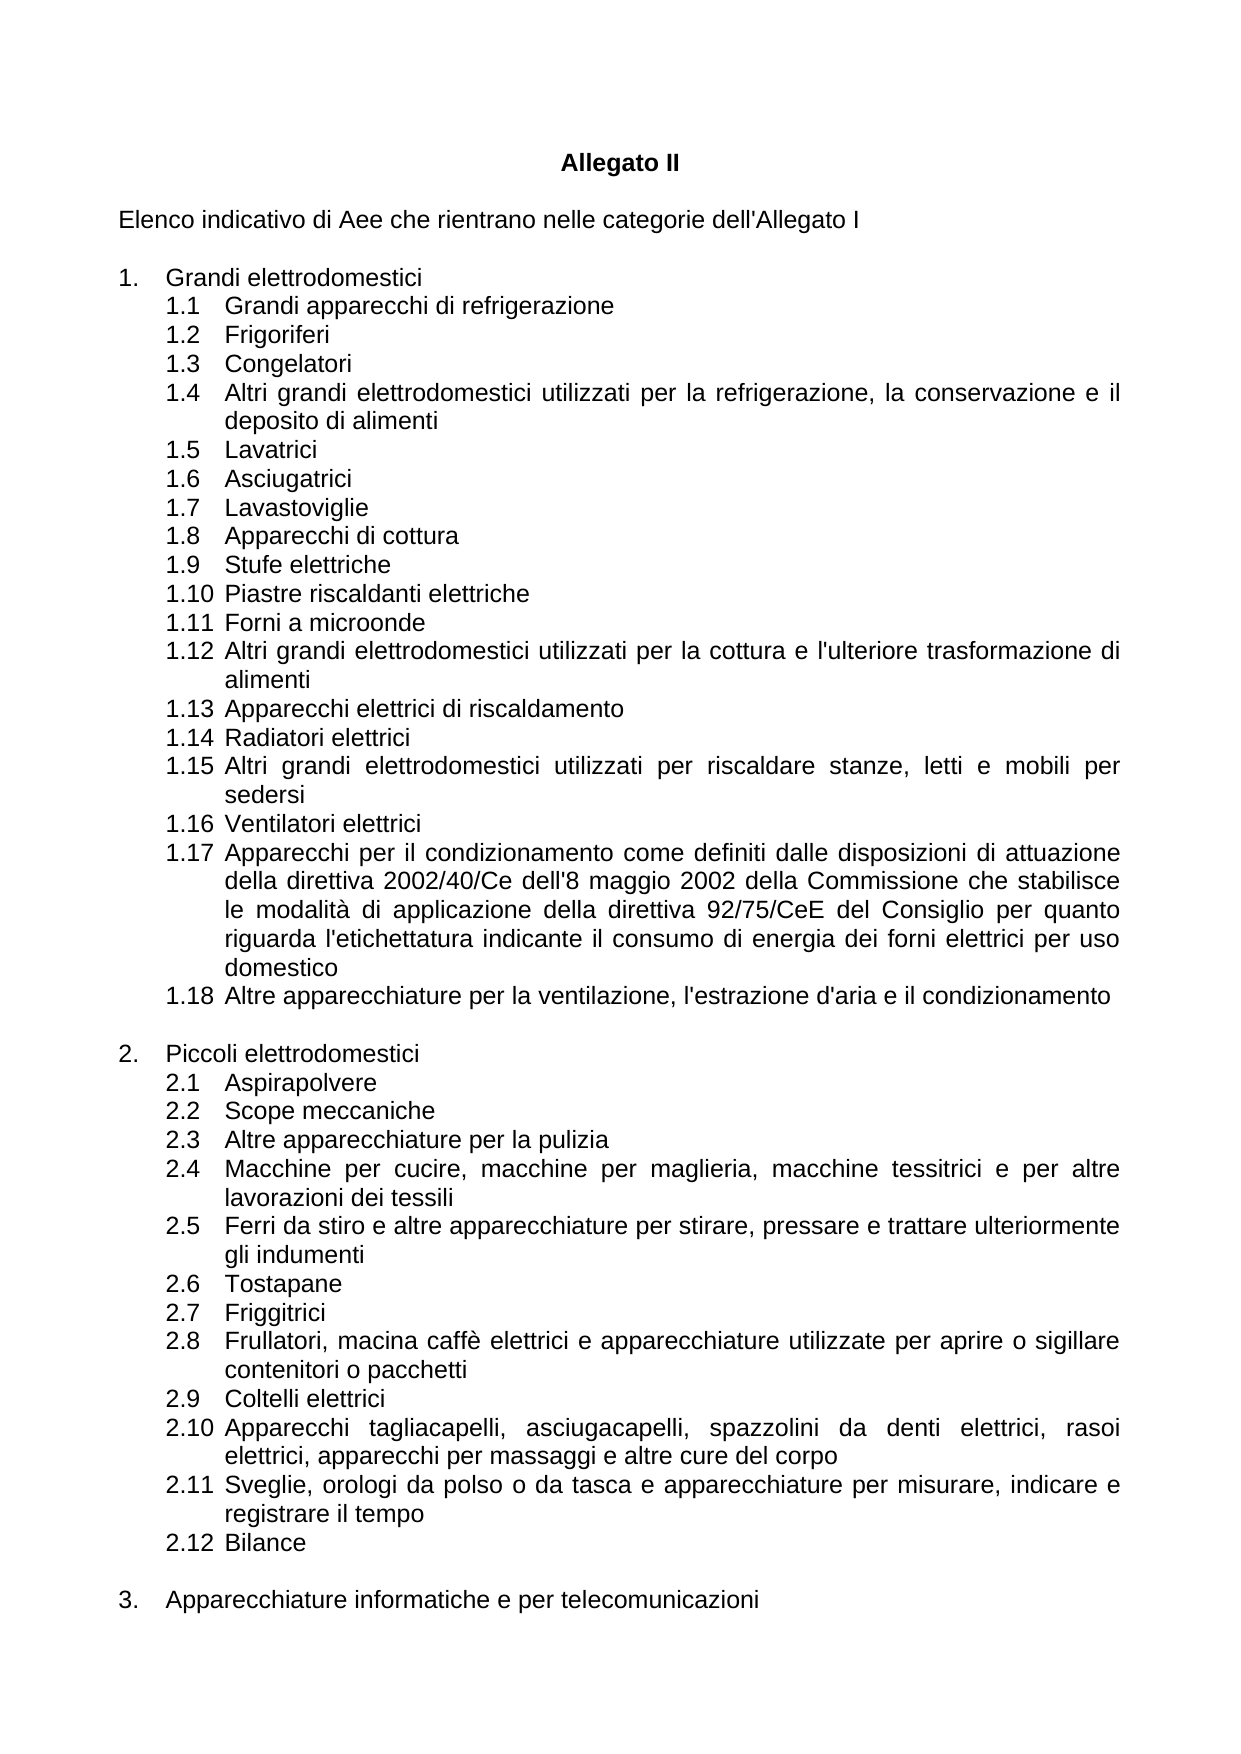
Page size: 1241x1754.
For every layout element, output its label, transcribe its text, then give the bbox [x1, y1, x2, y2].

text 1.16 Ventilatori elettrici [165, 809, 1122, 838]
text 1.1 Grandi apparecchi di refrigerazione [165, 291, 1122, 320]
text 1.8 Apparecchi di cottura [165, 521, 1122, 550]
text 2.1 Aspirapolvere [165, 1068, 1122, 1096]
text 2.12 Bilance [165, 1528, 1122, 1556]
text 2.7 Friggitrici [165, 1298, 1122, 1326]
text 1.2 Frigoriferi [165, 320, 1122, 349]
text 1.13 Apparecchi elettrici di riscaldamento [165, 694, 1122, 723]
text 2.9 Coltelli elettrici [165, 1384, 1122, 1413]
text Elenco indicativo di Aee che rientrano nelle categorie dell'Allegato I [118, 205, 1122, 234]
text 1.17 Apparecchi per il condizionamento come definiti dalle disposizioni di attuazione della direttiva 2002/40/Ce dell'8 maggio 2002 della Commissione che stabilisce le modalità di applicazione della direttiva 92/75/CeE del Consiglio per quanto riguarda l'etichettatura indicante il consumo di energia dei forni elettrici per uso domestico [165, 838, 1122, 981]
text 1.9 Stufe elettriche [165, 550, 1122, 579]
text 1.5 Lavatrici [165, 435, 1122, 464]
text 2.6 Tostapane [165, 1269, 1122, 1298]
text 2.10 Apparecchi tagliacapelli, asciugacapelli, spazzolini da denti elettrici, rasoi elettrici, apparecchi per massaggi e altre cure del corpo [165, 1413, 1122, 1470]
subtitle Allegato II [118, 148, 1122, 176]
text 2.11 Sveglie, orologi da polso o da tasca e apparecchiature per misurare, indicare e registrare il tempo [165, 1470, 1122, 1528]
text 2.2 Scope meccaniche [165, 1096, 1122, 1125]
text 1.18 Altre apparecchiature per la ventilazione, l'estrazione d'aria e il condizionamento [165, 981, 1122, 1010]
text 1.15 Altri grandi elettrodomestici utilizzati per riscaldare stanze, letti e mobili per sedersi [165, 751, 1122, 809]
text 2.5 Ferri da stiro e altre apparecchiature per stirare, pressare e trattare ulteriormente gli indumenti [165, 1211, 1122, 1269]
text 1.11 Forni a microonde [165, 608, 1122, 636]
text 2.4 Macchine per cucire, macchine per maglieria, macchine tessitrici e per altre lavorazioni dei tessili [165, 1154, 1122, 1211]
text 1.6 Asciugatrici [165, 464, 1122, 493]
text 2.3 Altre apparecchiature per la pulizia [165, 1125, 1122, 1154]
text 2. Piccoli elettrodomestici [118, 1039, 1122, 1068]
text 1.3 Congelatori [165, 349, 1122, 378]
text 1. Grandi elettrodomestici [118, 263, 1122, 291]
text 1.10 Piastre riscaldanti elettriche [165, 579, 1122, 608]
text 1.12 Altri grandi elettrodomestici utilizzati per la cottura e l'ulteriore trasformazione di alimenti [165, 636, 1122, 694]
text 3. Apparecchiature informatiche e per telecomunicazioni [118, 1585, 1122, 1614]
text 1.7 Lavastoviglie [165, 493, 1122, 521]
text 2.8 Frullatori, macina caffè elettrici e apparecchiature utilizzate per aprire o sigillare contenitori o pacchetti [165, 1326, 1122, 1384]
text 1.4 Altri grandi elettrodomestici utilizzati per la refrigerazione, la conservazione e il deposito di alimenti [165, 378, 1122, 435]
text 1.14 Radiatori elettrici [165, 723, 1122, 751]
